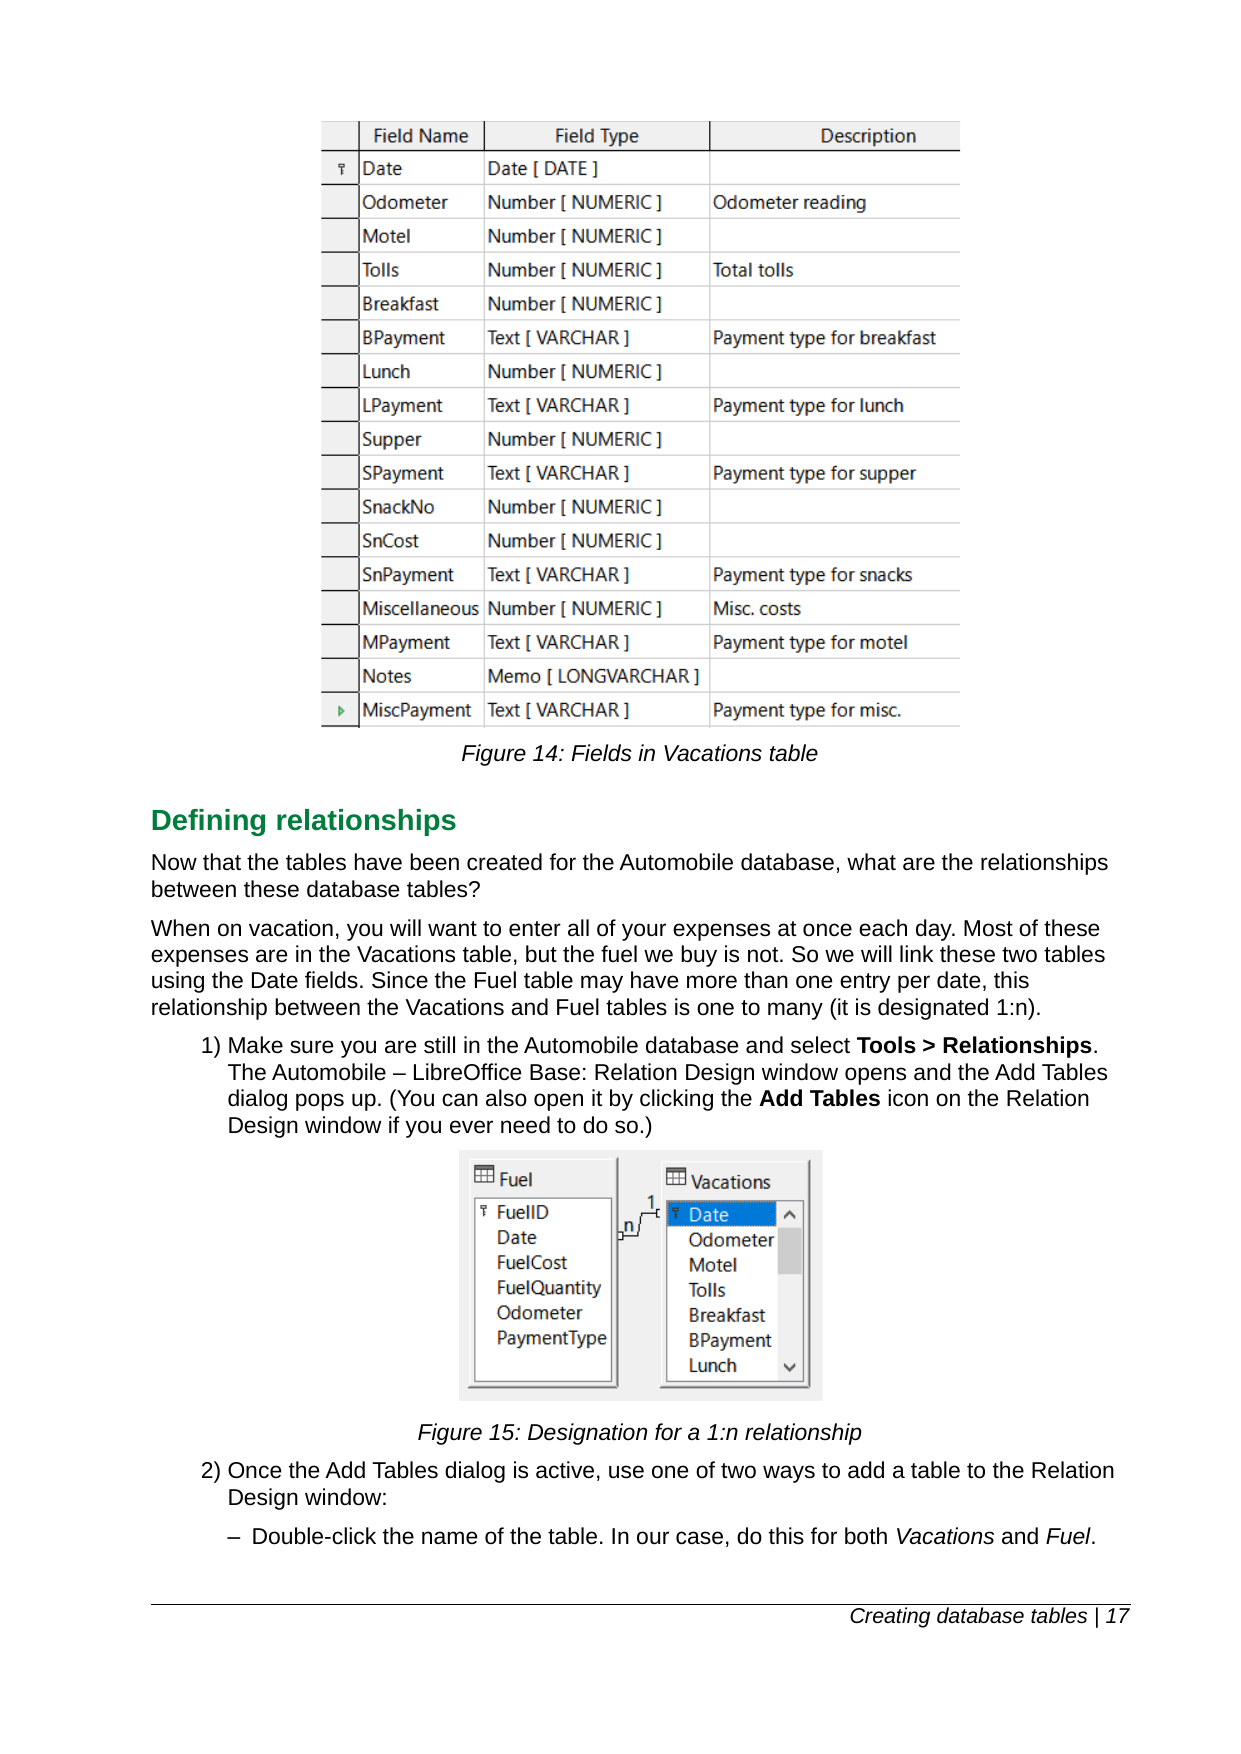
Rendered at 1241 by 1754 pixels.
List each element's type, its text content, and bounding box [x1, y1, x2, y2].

list Double-click the name of the table. In our case, do this for both Vacations and Fuel. [227, 1523, 1131, 1549]
subtitle Defining relationships [151, 803, 1131, 837]
list When on vacation, you will want to enter all of your expenses at once each day. Most of these expenses are in the Vacations table, but the fuel we buy is not. So we will link these two tables using the Date fields. Since the Fuel table may have more than one entry per date, this relationship between the Vacations and Fuel tables is one to many (it is designated 1:n). [151, 914, 1131, 1020]
list Make sure you are still in the Automobile database and select Tools > Relationships. The Automobile – LibreOffice Base: Relation Design window opens and the Add Tables dialog pops up. (You can also open it by clicking the Add Tables icon on the Relation Design window if you ever need to do so.) [227, 1032, 1131, 1138]
picture [321, 121, 961, 728]
text Now that the tables have been created for the Automobile database, what are the relationships between these database tables? [151, 849, 1131, 902]
picture [458, 1150, 823, 1401]
list Once the Add Tables dialog is active, use one of two ways to add a table to the Relation Design window: [227, 1457, 1131, 1510]
text Figure 15: Designation for a 1:n relationship [417, 1419, 864, 1445]
text Figure 14: Fields in Vacations table [321, 740, 960, 766]
